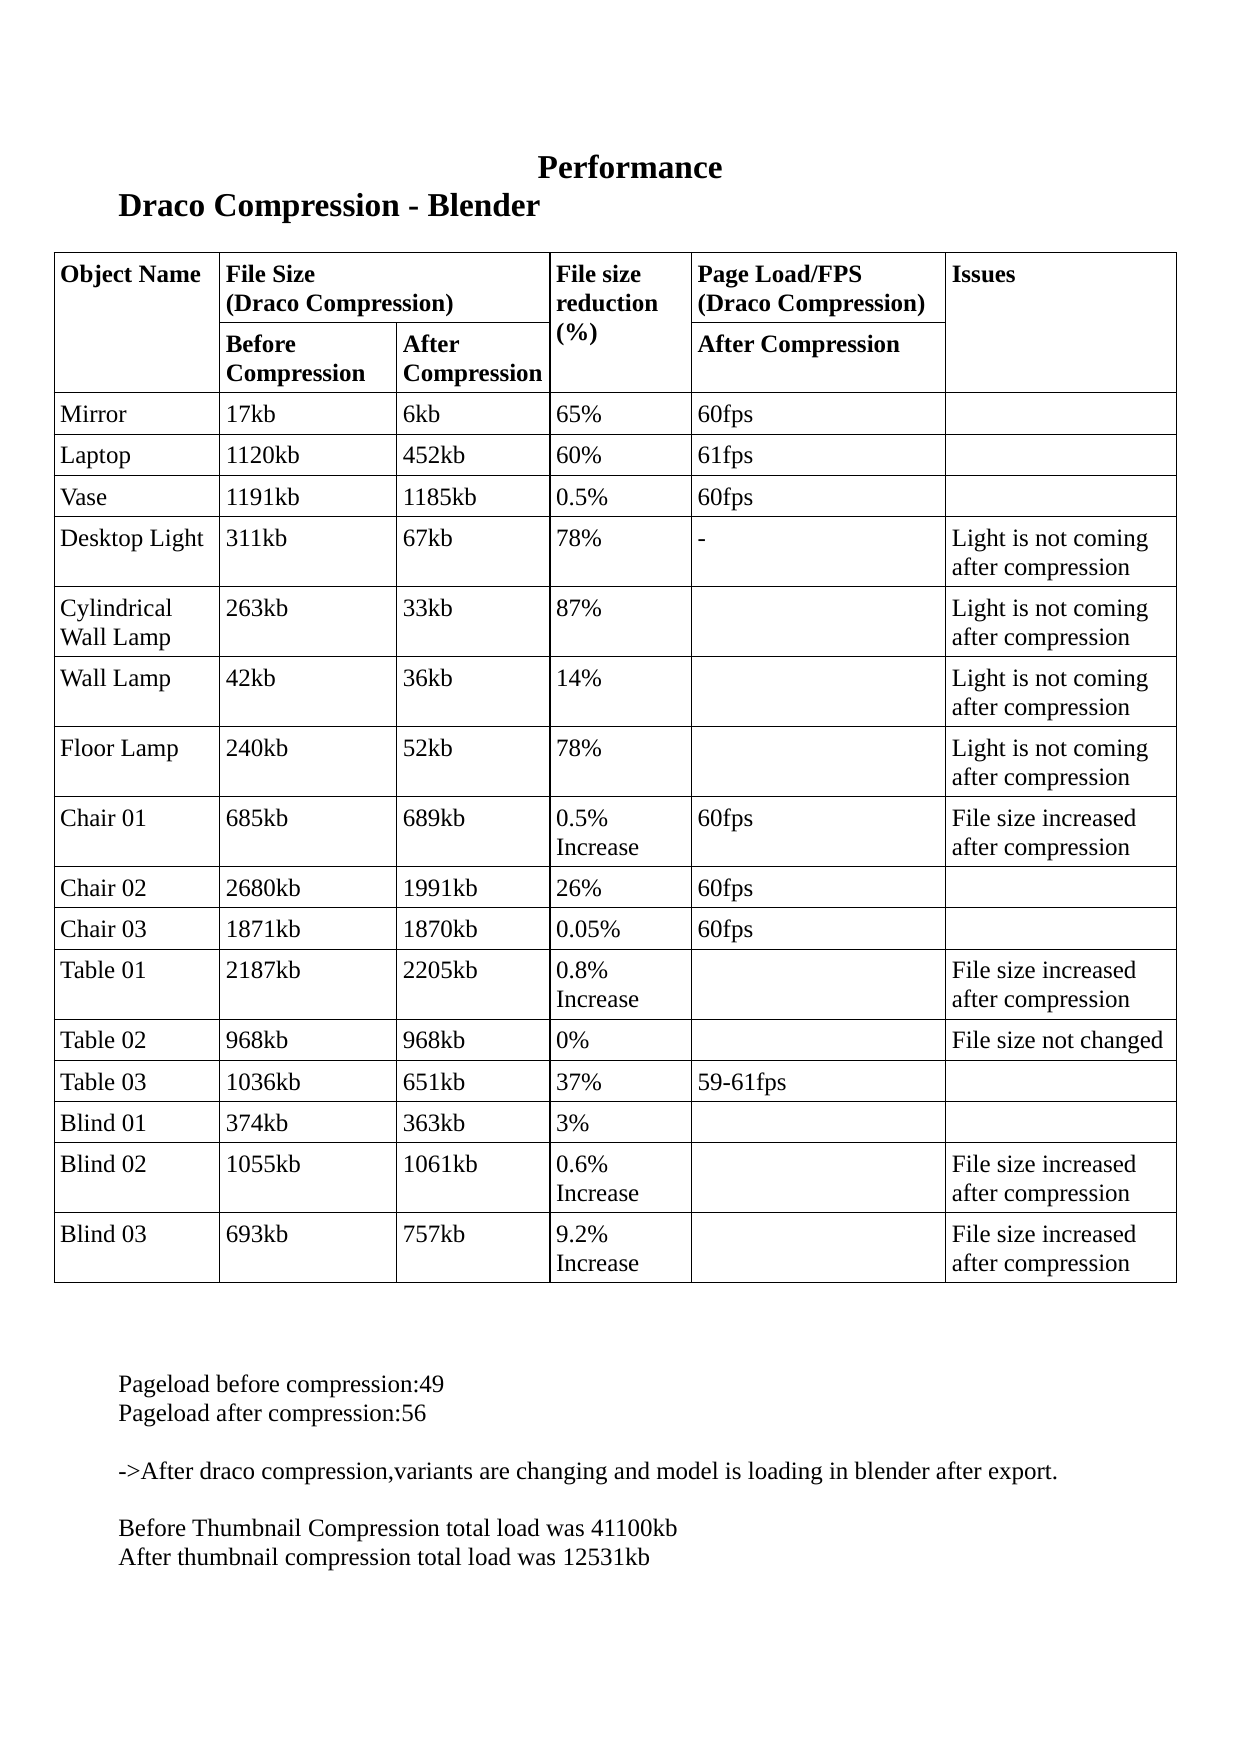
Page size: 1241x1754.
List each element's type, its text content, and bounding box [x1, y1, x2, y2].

table_cell 689kb [397, 797, 549, 866]
table_cell Light is not coming after compression [946, 517, 1176, 586]
text Performance [118, 147, 1122, 185]
table_cell 2205kb [397, 950, 549, 1018]
table_cell 3% [551, 1102, 691, 1142]
table_cell 59-61fps [692, 1061, 945, 1101]
table_cell [692, 950, 945, 1018]
table_cell 87% [551, 587, 691, 656]
table_cell 363kb [397, 1102, 549, 1142]
table_cell Floor Lamp [55, 727, 219, 796]
table_cell [692, 657, 945, 726]
table_cell Light is not coming after compression [946, 657, 1176, 726]
table_cell [946, 435, 1176, 475]
text Pageload before compression:49 [118, 1369, 1122, 1398]
table_cell 0.8% Increase [551, 950, 691, 1018]
table_cell 1120kb [220, 435, 396, 475]
table_cell 26% [551, 867, 691, 907]
table_cell After Compression [397, 323, 549, 392]
table_cell 6kb [397, 393, 549, 433]
table_cell File size increased after compression [946, 1143, 1176, 1212]
table_cell 693kb [220, 1213, 396, 1282]
table_cell Chair 02 [55, 867, 219, 907]
table_cell [946, 867, 1176, 907]
table_cell 37% [551, 1061, 691, 1101]
table_cell 36kb [397, 657, 549, 726]
table_cell 33kb [397, 587, 549, 656]
text Pageload after compression:56 [118, 1398, 1122, 1427]
table_cell 78% [551, 727, 691, 796]
table_cell 14% [551, 657, 691, 726]
table_cell Blind 02 [55, 1143, 219, 1212]
table_header File size reduction (%) [551, 253, 691, 392]
table_cell Table 01 [55, 950, 219, 1018]
text After thumbnail compression total load was 12531kb [118, 1542, 1122, 1571]
table_cell 240kb [220, 727, 396, 796]
table_cell 0.05% [551, 908, 691, 948]
table_cell 61fps [692, 435, 945, 475]
table_cell 968kb [397, 1020, 549, 1060]
table_cell 0.5% Increase [551, 797, 691, 866]
table_cell Vase [55, 476, 219, 516]
table_cell 60fps [692, 867, 945, 907]
table_cell 1871kb [220, 908, 396, 948]
table_cell Laptop [55, 435, 219, 475]
table_cell Mirror [55, 393, 219, 433]
table_cell 1191kb [220, 476, 396, 516]
table_cell 1036kb [220, 1061, 396, 1101]
table_cell [946, 1102, 1176, 1142]
table_cell 2680kb [220, 867, 396, 907]
table_cell File size increased after compression [946, 950, 1176, 1018]
table_cell Chair 03 [55, 908, 219, 948]
table_cell [692, 727, 945, 796]
table_cell 685kb [220, 797, 396, 866]
table_cell 968kb [220, 1020, 396, 1060]
table_cell 1185kb [397, 476, 549, 516]
table_cell Wall Lamp [55, 657, 219, 726]
table_cell 60fps [692, 797, 945, 866]
table_cell File size increased after compression [946, 797, 1176, 866]
table_cell 0.6% Increase [551, 1143, 691, 1212]
table_cell 651kb [397, 1061, 549, 1101]
table_cell Blind 01 [55, 1102, 219, 1142]
table_cell 0.5% [551, 476, 691, 516]
table_cell Chair 01 [55, 797, 219, 866]
table_cell File size not changed [946, 1020, 1176, 1060]
table_cell 9.2% Increase [551, 1213, 691, 1282]
text Draco Compression - Blender [118, 185, 1122, 223]
table_cell 2187kb [220, 950, 396, 1018]
table_cell 65% [551, 393, 691, 433]
table_cell Table 03 [55, 1061, 219, 1101]
table_cell Cylindrical Wall Lamp [55, 587, 219, 656]
table_cell 17kb [220, 393, 396, 433]
table_cell 60fps [692, 908, 945, 948]
table_cell Light is not coming after compression [946, 587, 1176, 656]
table_cell 452kb [397, 435, 549, 475]
table_cell [692, 1102, 945, 1142]
table_cell After Compression [692, 323, 945, 392]
table_cell Table 02 [55, 1020, 219, 1060]
table_cell 757kb [397, 1213, 549, 1282]
table_cell 42kb [220, 657, 396, 726]
table_cell 1055kb [220, 1143, 396, 1212]
table_cell [946, 908, 1176, 948]
table_header Issues [946, 253, 1176, 392]
table_cell 52kb [397, 727, 549, 796]
table_cell 60fps [692, 393, 945, 433]
table_cell [692, 587, 945, 656]
table_header Page Load/FPS (Draco Compression) [692, 253, 945, 322]
table_cell 60% [551, 435, 691, 475]
table_cell [692, 1020, 945, 1060]
table_cell 1870kb [397, 908, 549, 948]
table_header File Size (Draco Compression) [220, 253, 549, 322]
table_cell 374kb [220, 1102, 396, 1142]
table_cell 60fps [692, 476, 945, 516]
table_cell 1061kb [397, 1143, 549, 1212]
table_cell 0% [551, 1020, 691, 1060]
text Before Thumbnail Compression total load was 41100kb [118, 1513, 1122, 1542]
table_cell 78% [551, 517, 691, 586]
table_cell [946, 476, 1176, 516]
table_cell [946, 1061, 1176, 1101]
table_cell Before Compression [220, 323, 396, 392]
table_cell 1991kb [397, 867, 549, 907]
table_cell Desktop Light [55, 517, 219, 586]
table_header Object Name [55, 253, 219, 392]
table_cell File size increased after compression [946, 1213, 1176, 1282]
table_cell [946, 393, 1176, 433]
table_cell 311kb [220, 517, 396, 586]
table_cell [692, 1143, 945, 1212]
table_cell Light is not coming after compression [946, 727, 1176, 796]
table_cell 263kb [220, 587, 396, 656]
table_cell 67kb [397, 517, 549, 586]
table_cell [692, 1213, 945, 1282]
table_cell - [692, 517, 945, 586]
table_cell Blind 03 [55, 1213, 219, 1282]
text ->After draco compression,variants are changing and model is loading in blender after export. [118, 1456, 1122, 1484]
